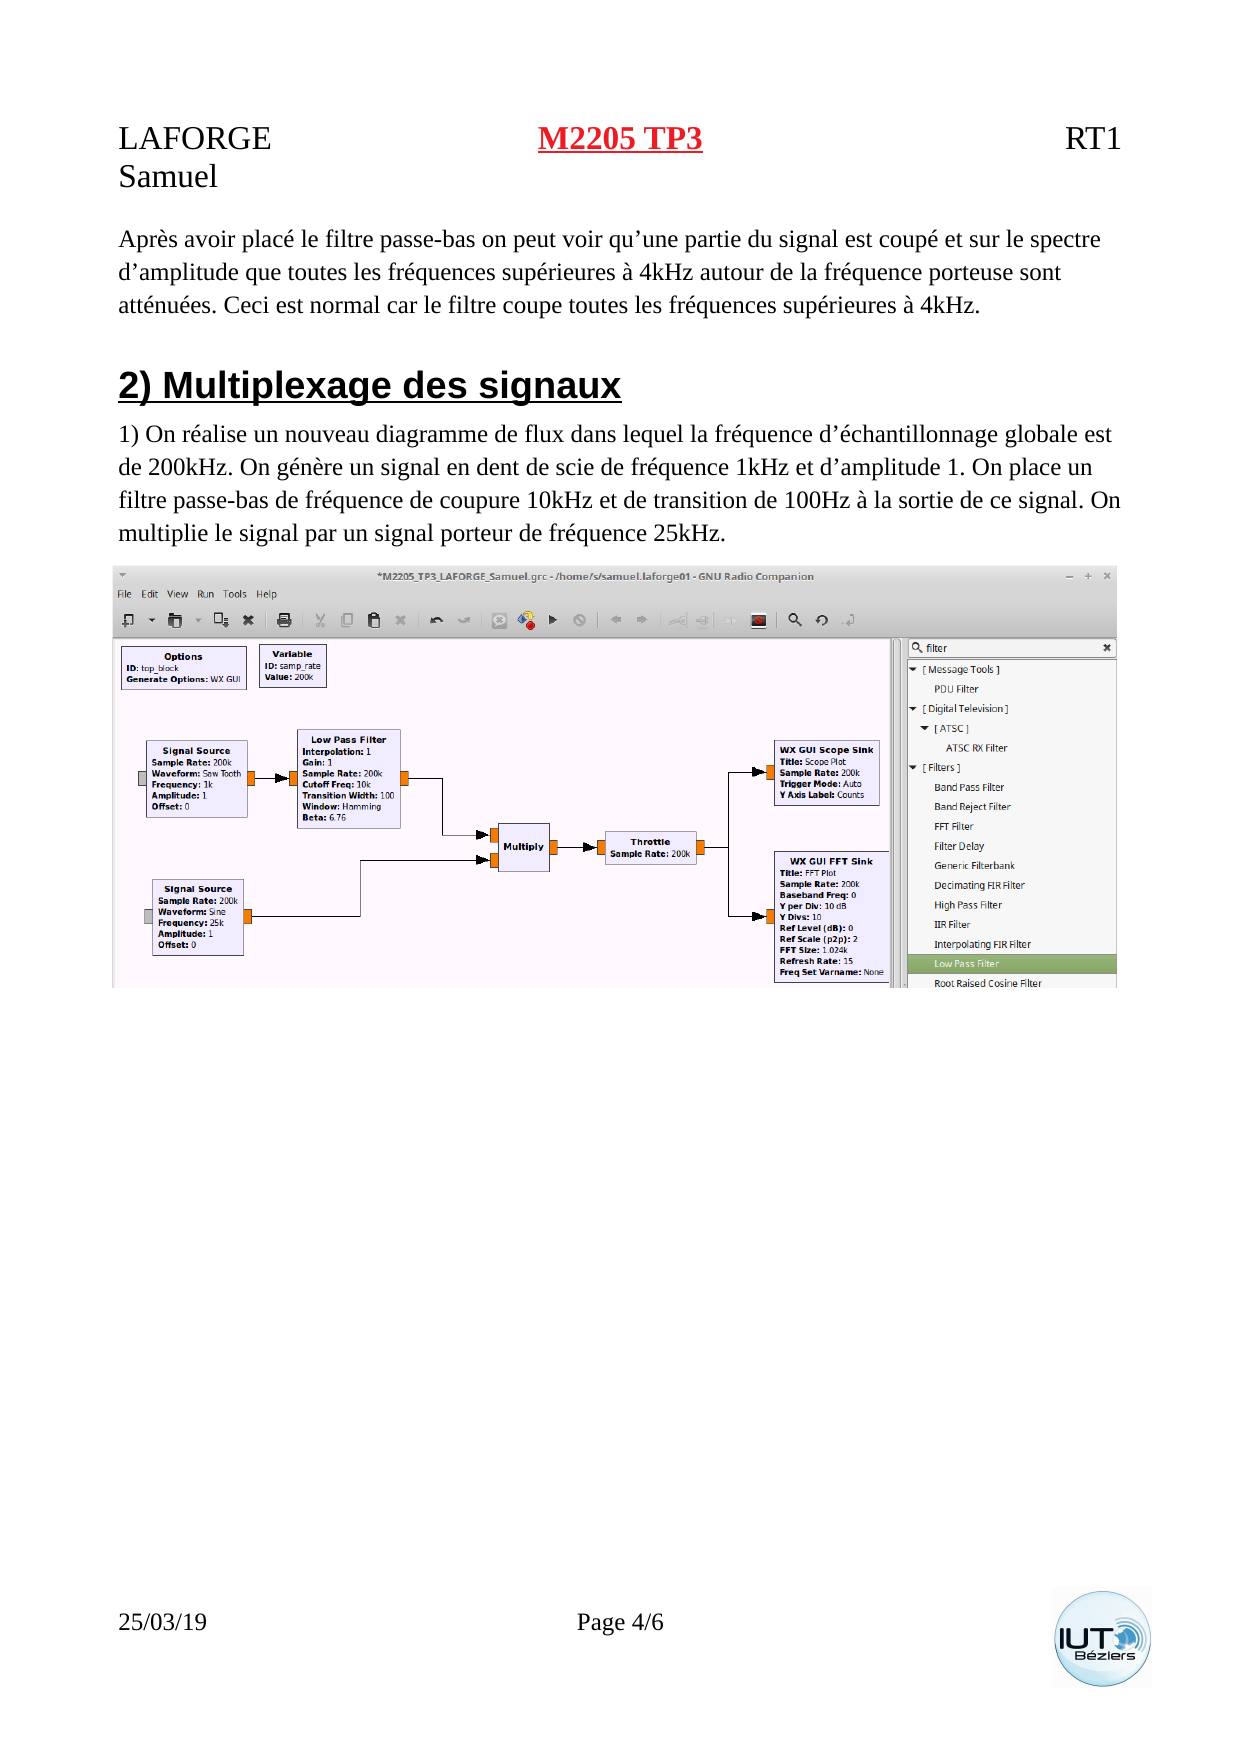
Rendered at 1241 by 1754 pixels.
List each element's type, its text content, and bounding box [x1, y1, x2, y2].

subtitle 2) Multiplexage des signaux [118, 363, 1122, 407]
picture [112, 565, 1101, 988]
picture [1051, 1587, 1153, 1688]
text 1) On réalise un nouveau diagramme de flux dans lequel la fréquence d’échantillonnage globale est de 200kHz. On génère un signal en dent de scie de fréquence 1kHz et d’amplitude 1. On place un filtre passe-bas de fréquence de coupure 10kHz et de transition de 100Hz à la sortie de ce signal. On multiplie le signal par un signal porteur de fréquence 25kHz. [118, 419, 1122, 547]
text Après avoir placé le filtre passe-bas on peut voir qu’une partie du signal est coupé et sur le spectre d’amplitude que toutes les fréquences supérieures à 4kHz autour de la fréquence porteuse sont atténuées. Ceci est normal car le filtre coupe toutes les fréquences supérieures à 4kHz. [118, 224, 1122, 319]
